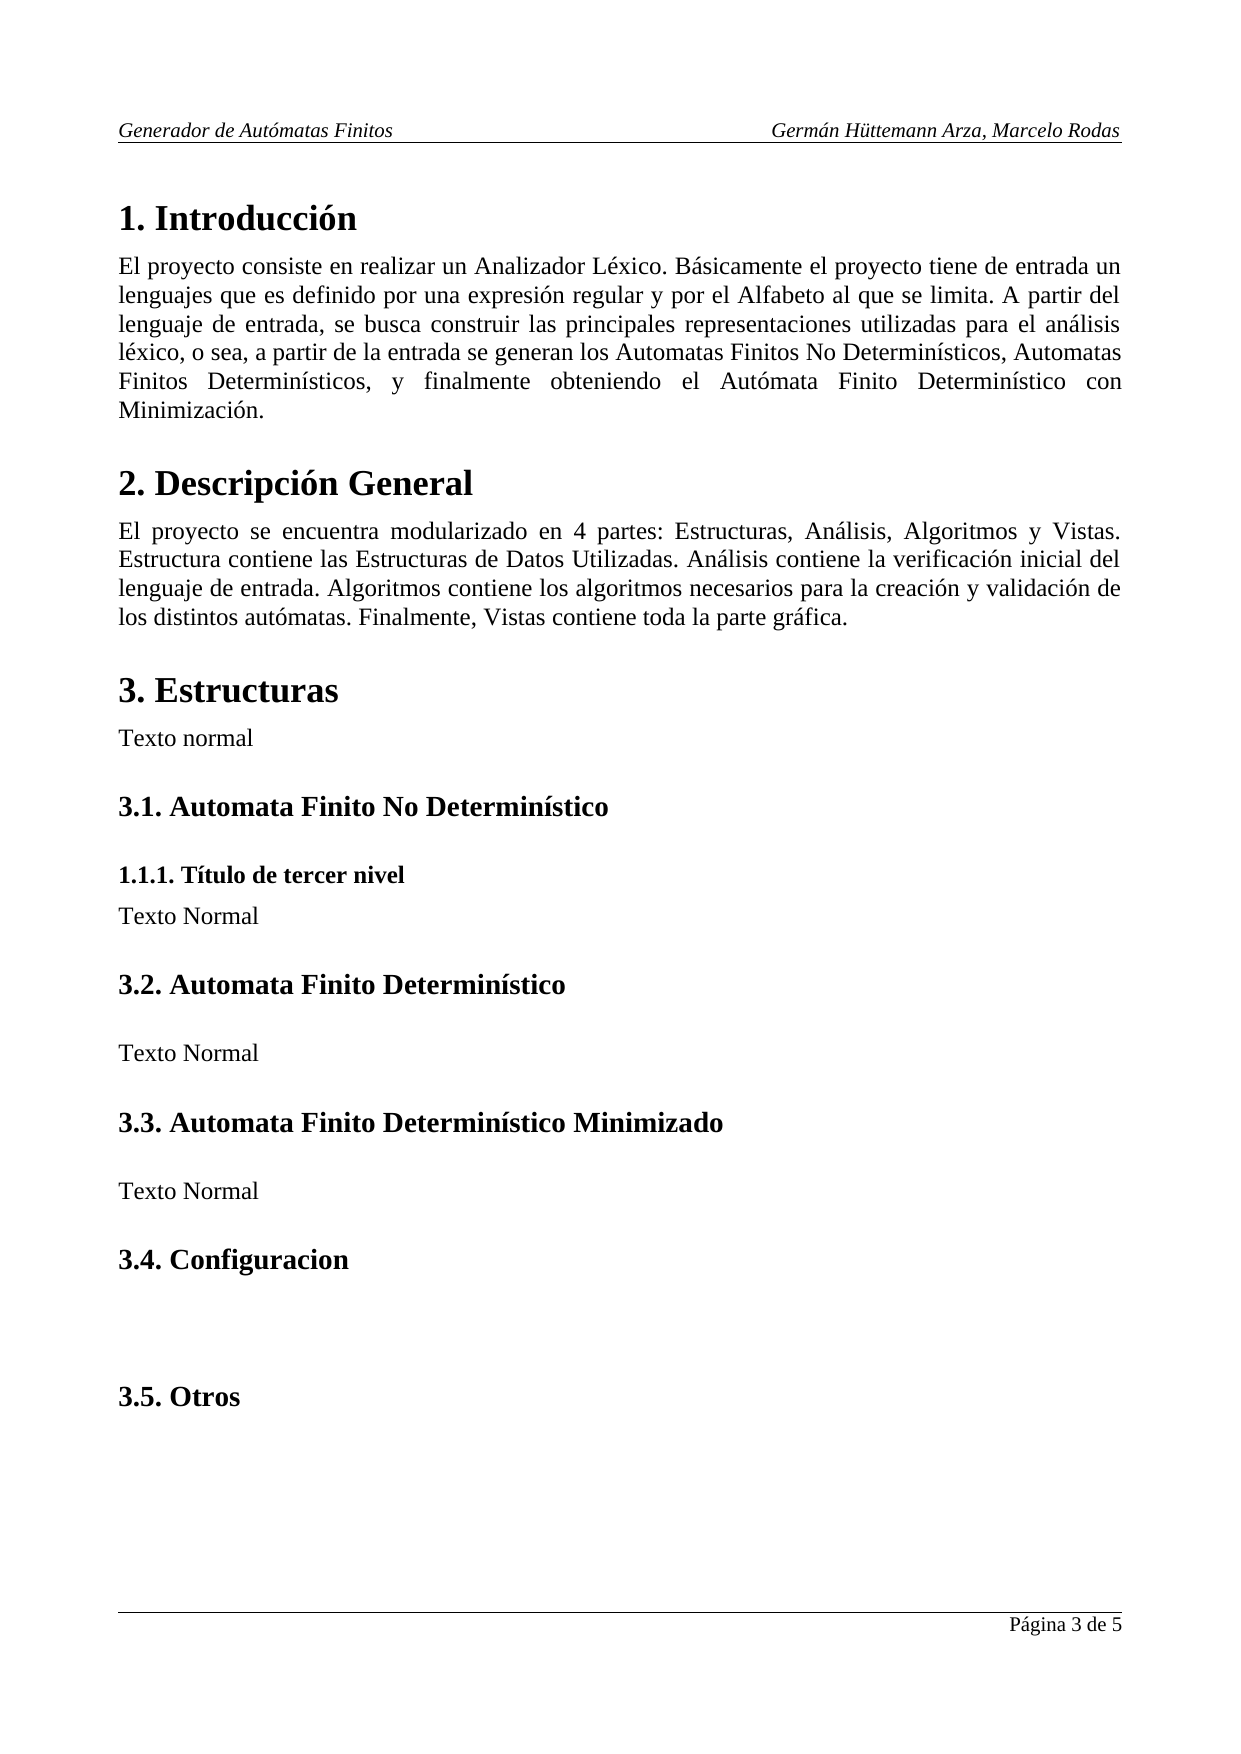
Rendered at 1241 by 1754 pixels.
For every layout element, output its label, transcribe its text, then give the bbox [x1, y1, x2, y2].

subtitle 3.1. Automata Finito No Determinístico [118, 789, 1122, 822]
text Texto normal [118, 723, 1122, 751]
text Texto Normal [118, 1176, 1122, 1204]
subtitle 3. Estructuras [118, 668, 1122, 710]
text Texto Normal [118, 901, 1122, 930]
text El proyecto se encuentra modularizado en 4 partes: Estructuras, Análisis, Algoritmos y Vistas. Estructura contiene las Estructuras de Datos Utilizadas. Análisis contiene la verificación inicial del lenguaje de entrada. Algoritmos contiene los algoritmos necesarios para la creación y validación de los distintos autómatas. Finalmente, Vistas contiene toda la parte gráfica. [118, 516, 1122, 631]
subtitle 3.4. Configuracion [118, 1242, 1122, 1276]
subtitle 1.1.1. Título de tercer nivel [118, 860, 1122, 889]
subtitle 3.3. Automata Finito Determinístico Minimizado [118, 1105, 1122, 1138]
text Texto Normal [118, 1038, 1122, 1067]
subtitle 3.5. Otros [118, 1379, 1122, 1413]
subtitle 3.2. Automata Finito Determinístico [118, 967, 1122, 1001]
text El proyecto consiste en realizar un Analizador Léxico. Básicamente el proyecto tiene de entrada un lenguajes que es definido por una expresión regular y por el Alfabeto al que se limita. A partir del lenguaje de entrada, se busca construir las principales representaciones utilizadas para el análisis léxico, o sea, a partir de la entrada se generan los Automatas Finitos No Determinísticos, Automatas Finitos Determinísticos, y finalmente obteniendo el Autómata Finito Determinístico con Minimización. [118, 251, 1122, 424]
subtitle 1. Introducción [118, 197, 1122, 239]
subtitle 2. Descripción General [118, 461, 1122, 503]
